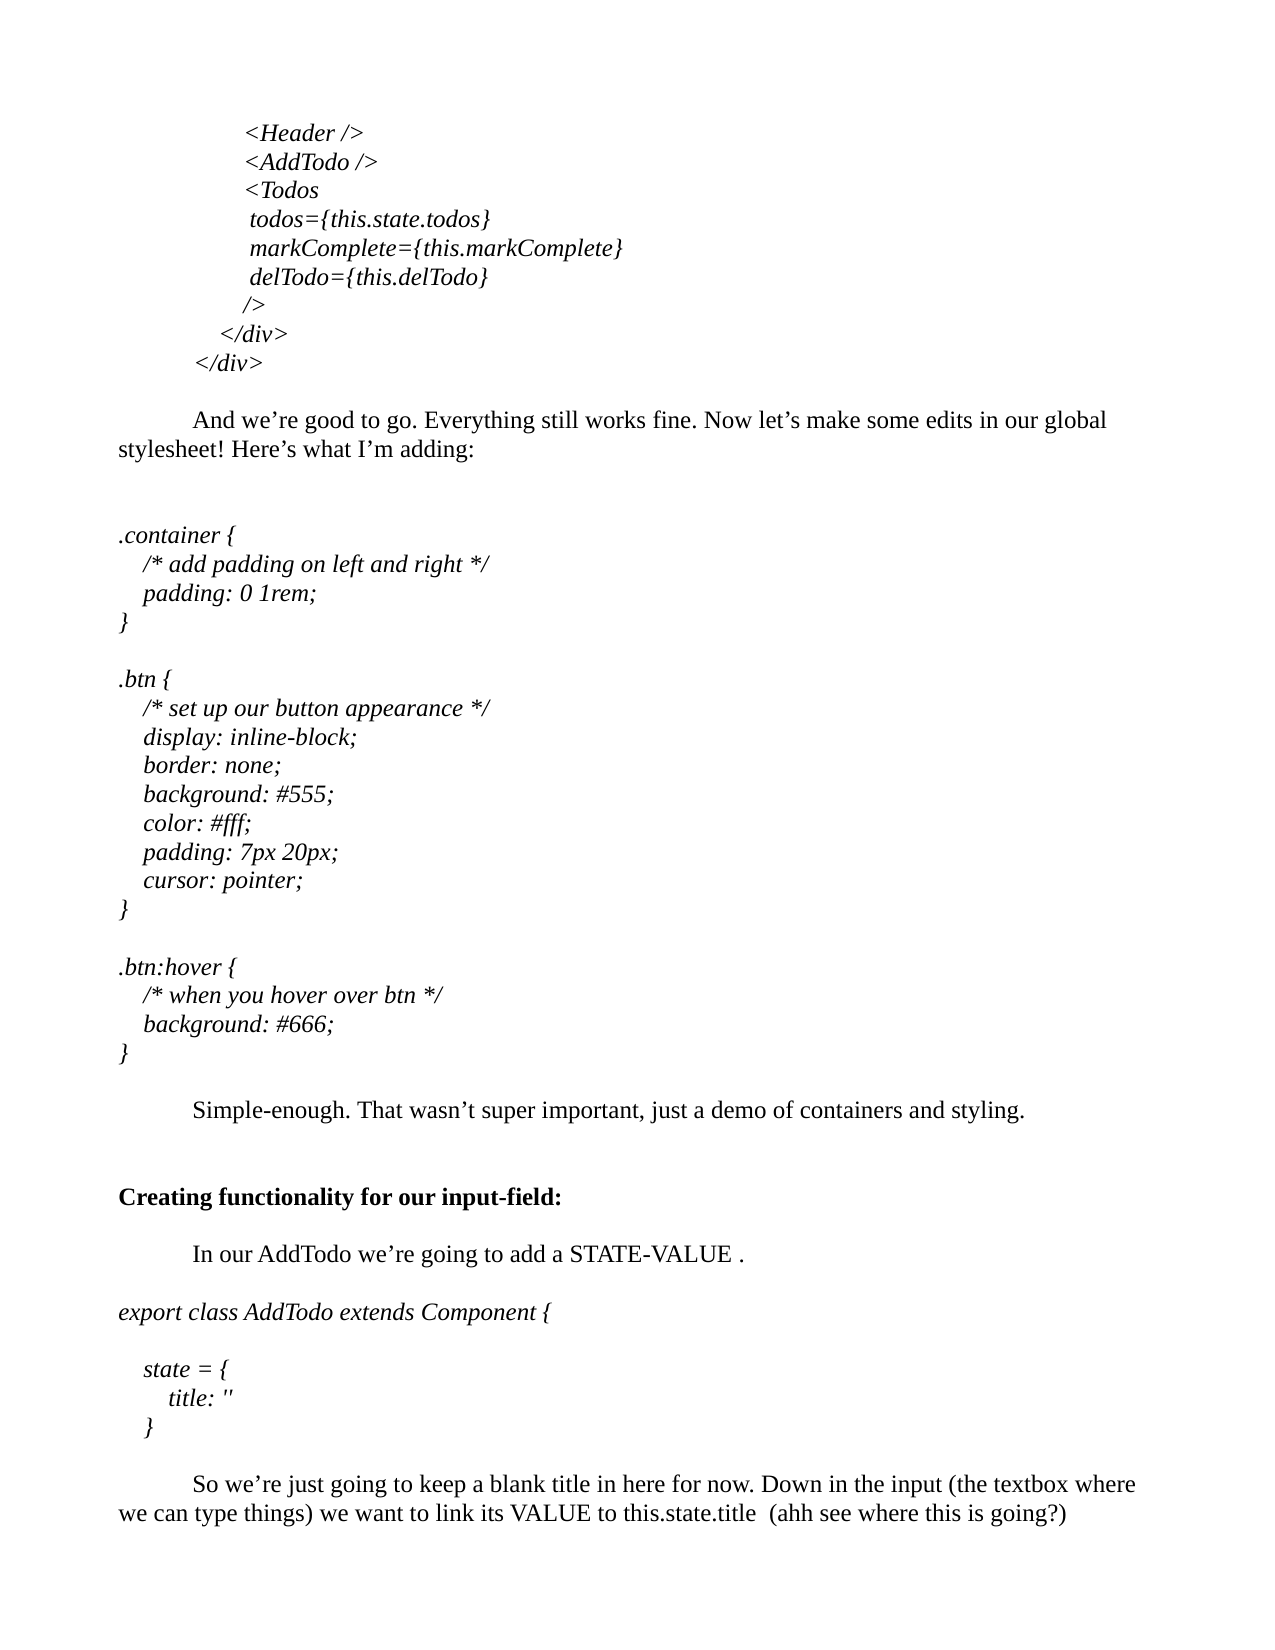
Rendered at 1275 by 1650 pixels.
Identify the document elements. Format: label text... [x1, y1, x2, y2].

text /* set up our button appearance */ [118, 693, 1157, 722]
text In our AddTodo we’re going to add a STATE-VALUE . [118, 1239, 1157, 1268]
text state = { [118, 1354, 1157, 1383]
text </div> [118, 348, 1157, 377]
text padding: 7px 20px; [118, 837, 1157, 866]
text .btn:hover { [118, 952, 1157, 981]
text delTodo={this.delTodo} [118, 262, 1157, 291]
text display: inline-block; [118, 722, 1157, 751]
text /* when you hover over btn */ [118, 981, 1157, 1009]
text /* add padding on left and right */ [118, 549, 1157, 578]
text } [118, 1412, 1157, 1441]
text </div> [118, 319, 1157, 348]
text todos={this.state.todos} [118, 204, 1157, 233]
text And we’re good to go. Everything still works fine. Now let’s make some edits in our global stylesheet! Here’s what I’m adding: [118, 406, 1157, 463]
text Simple-enough. That wasn’t super important, just a demo of containers and styling. [118, 1096, 1157, 1124]
text markComplete={this.markComplete} [118, 233, 1157, 262]
text <AddTodo /> [118, 147, 1157, 176]
text <Header /> [118, 118, 1157, 147]
text } [118, 894, 1157, 923]
text .container { [118, 521, 1157, 549]
text Creating functionality for our input-field: [118, 1182, 1157, 1211]
text cursor: pointer; [118, 866, 1157, 894]
text /> [118, 291, 1157, 319]
text export class AddTodo extends Component { [118, 1297, 1157, 1326]
text } [118, 607, 1157, 636]
text padding: 0 1rem; [118, 578, 1157, 607]
text background: #666; [118, 1009, 1157, 1038]
text background: #555; [118, 779, 1157, 808]
text .btn { [118, 664, 1157, 693]
text <Todos [118, 176, 1157, 204]
text So we’re just going to keep a blank title in here for now. Down in the input (the textbox where we can type things) we want to link its VALUE to this.state.title (ahh see where this is going?) [118, 1469, 1157, 1527]
text border: none; [118, 751, 1157, 779]
text } [118, 1038, 1157, 1067]
text color: #fff; [118, 808, 1157, 837]
text title: '' [118, 1383, 1157, 1412]
